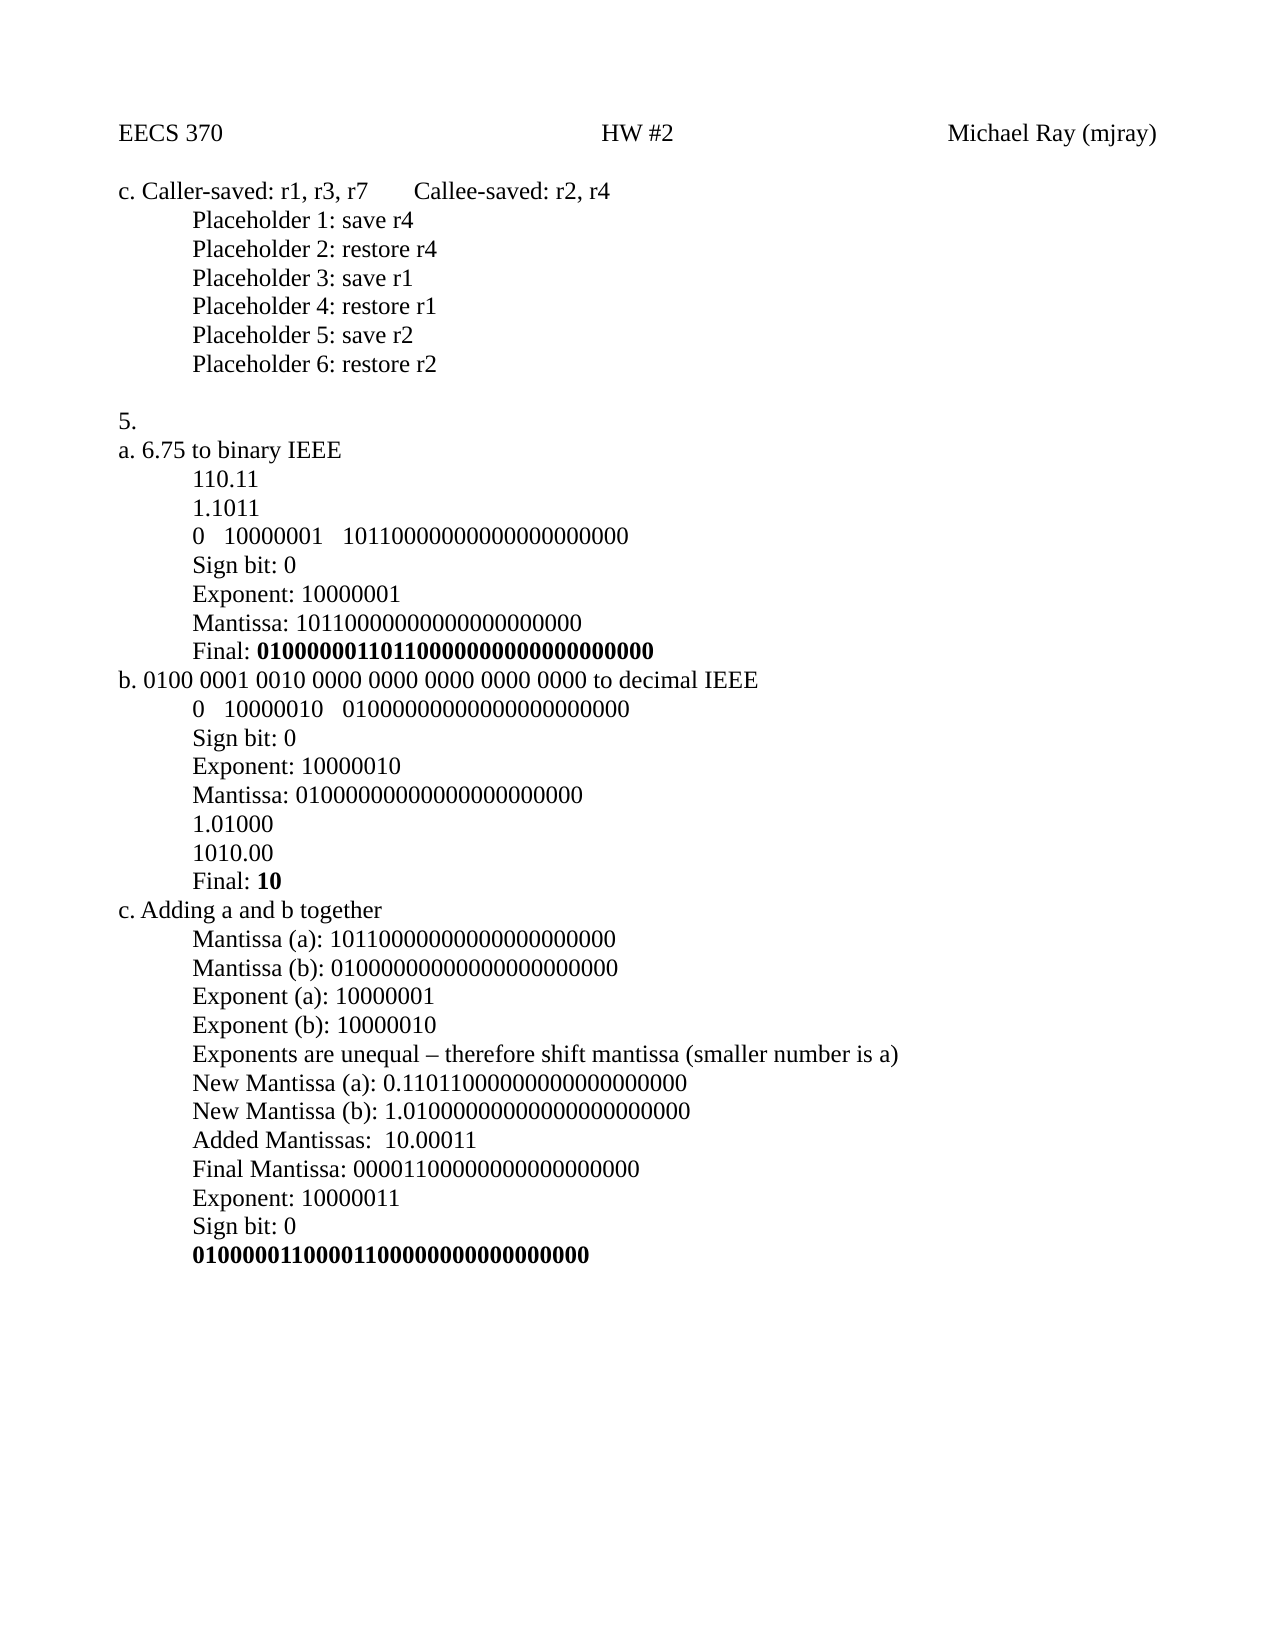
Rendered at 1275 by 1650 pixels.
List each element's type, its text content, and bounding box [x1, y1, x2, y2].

text 1.01000 [118, 809, 1157, 838]
text 0 10000001 10110000000000000000000 [118, 521, 1157, 550]
text Mantissa (b): 01000000000000000000000 [118, 953, 1157, 981]
text 110.11 [118, 464, 1157, 493]
text Mantissa: 10110000000000000000000 [118, 608, 1157, 636]
text Mantissa (a): 10110000000000000000000 [118, 924, 1157, 953]
text Placeholder 3: save r1 [118, 263, 1157, 291]
text c. Adding a and b together [118, 895, 1157, 924]
text Sign bit: 0 [118, 550, 1157, 579]
text Exponent (a): 10000001 [118, 981, 1157, 1010]
text Exponent (b): 10000010 [118, 1010, 1157, 1039]
text Exponent: 10000011 [118, 1183, 1157, 1211]
text Exponent: 10000001 [118, 579, 1157, 608]
text Placeholder 2: restore r4 [118, 234, 1157, 263]
text Exponent: 10000010 [118, 751, 1157, 780]
text 5. [118, 406, 1157, 435]
text Placeholder 6: restore r2 [118, 349, 1157, 378]
text 01000001100001100000000000000000 [118, 1240, 1157, 1269]
text New Mantissa (b): 1.01000000000000000000000 [118, 1096, 1157, 1125]
text 1.1011 [118, 493, 1157, 521]
text Final: 01000000110110000000000000000000 [118, 636, 1157, 665]
text c. Caller-saved: r1, r3, r7 Callee-saved: r2, r4 [118, 176, 1157, 205]
text Sign bit: 0 [118, 723, 1157, 751]
text 1010.00 [118, 838, 1157, 866]
text Mantissa: 01000000000000000000000 [118, 780, 1157, 809]
text a. 6.75 to binary IEEE [118, 435, 1157, 464]
text b. 0100 0001 0010 0000 0000 0000 0000 0000 to decimal IEEE [118, 665, 1157, 694]
text Placeholder 5: save r2 [118, 320, 1157, 349]
text Placeholder 1: save r4 [118, 205, 1157, 234]
text Placeholder 4: restore r1 [118, 291, 1157, 320]
text Exponents are unequal – therefore shift mantissa (smaller number is a) [118, 1039, 1157, 1068]
text Sign bit: 0 [118, 1211, 1157, 1240]
text 0 10000010 01000000000000000000000 [118, 694, 1157, 723]
text Final Mantissa: 00001100000000000000000 [118, 1154, 1157, 1183]
text Final: 10 [118, 866, 1157, 895]
text Added Mantissas: 10.00011 [118, 1125, 1157, 1154]
text New Mantissa (a): 0.11011000000000000000000 [118, 1068, 1157, 1096]
